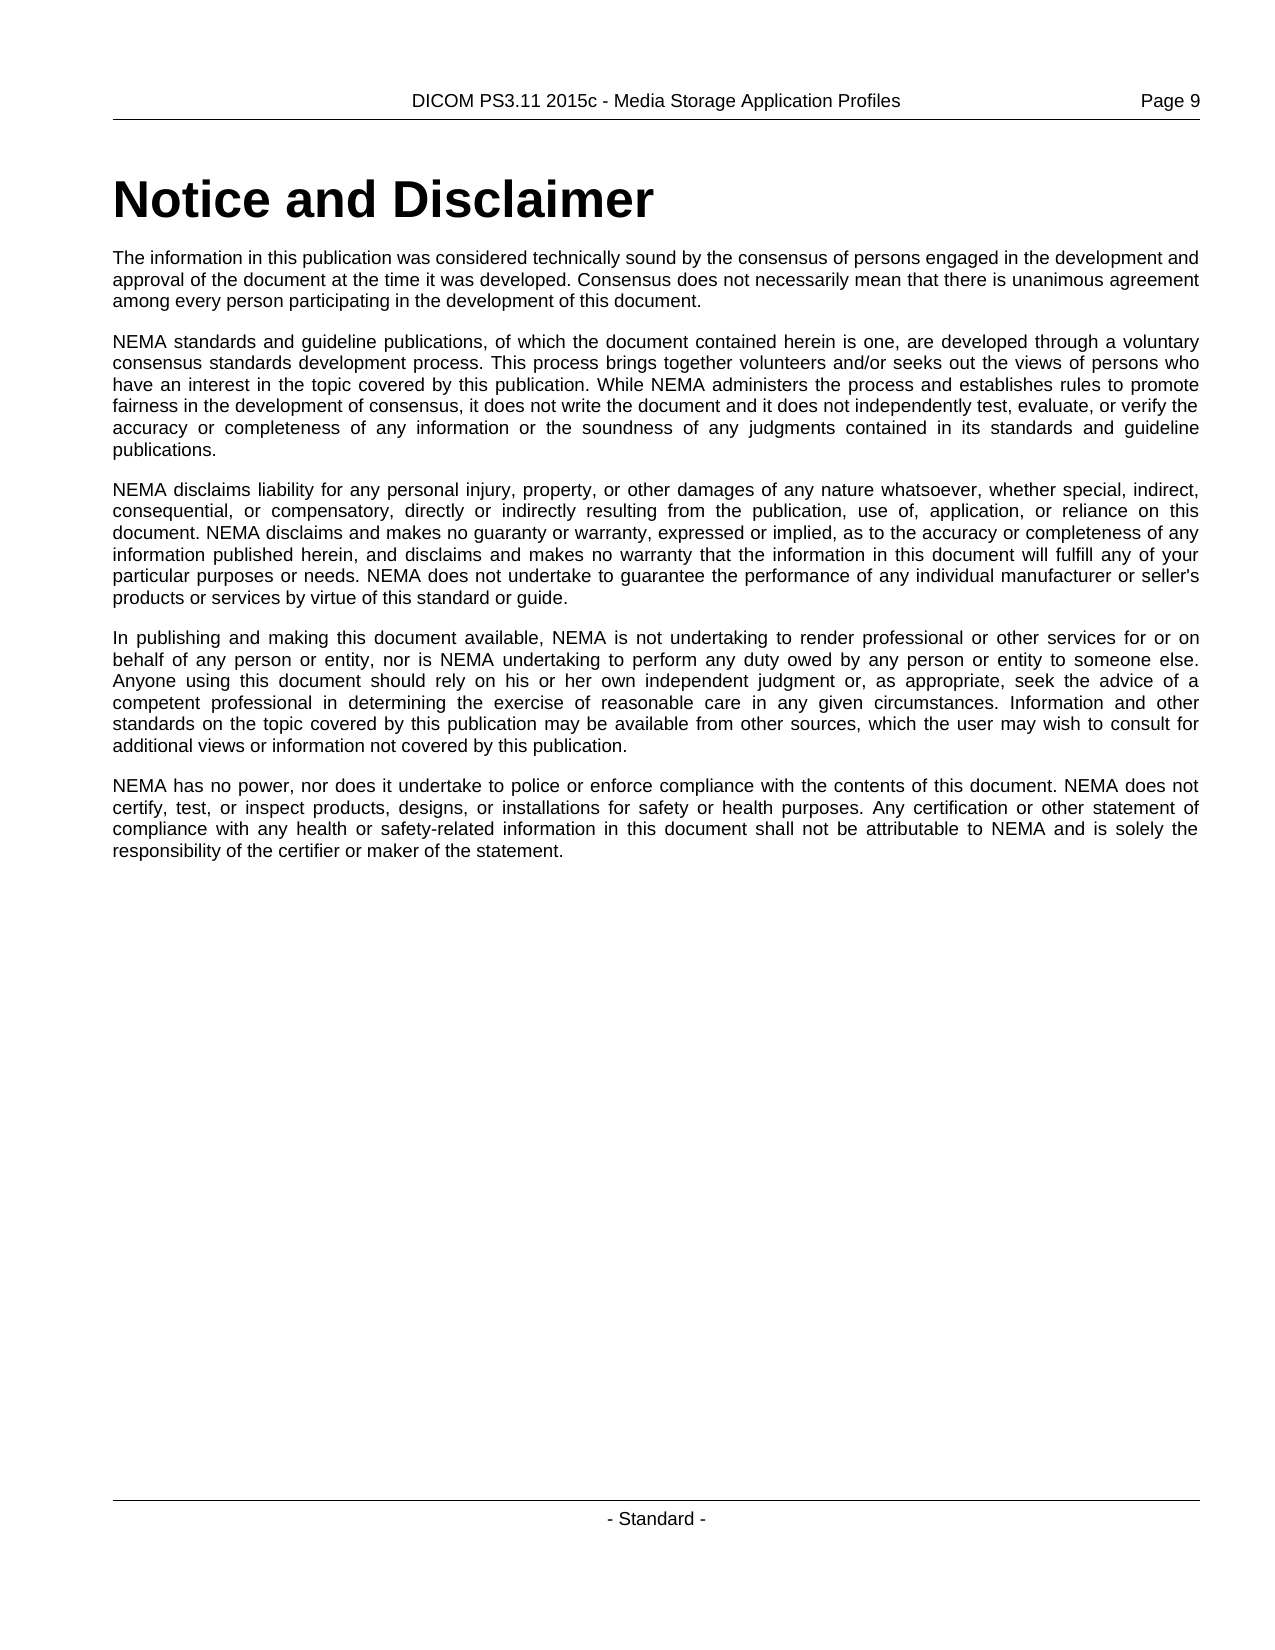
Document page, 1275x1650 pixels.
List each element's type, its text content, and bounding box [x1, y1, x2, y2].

text Notice and Disclaimer [112, 169, 1200, 228]
text NEMA disclaims liability for any personal injury, property, or other damages of any nature whatsoever, whether special, indirect, consequential, or compensatory, directly or indirectly resulting from the publication, use of, application, or reliance on this document. NEMA disclaims and makes no guaranty or warranty, expressed or implied, as to the accuracy or completeness of any information published herein, and disclaims and makes no warranty that the information in this document will fulfill any of your particular purposes or needs. NEMA does not undertake to guarantee the performance of any individual manufacturer or seller's products or services by virtue of this standard or guide. [112, 479, 1200, 608]
text The information in this publication was considered technically sound by the consensus of persons engaged in the development and approval of the document at the time it was developed. Consensus does not necessarily mean that there is unanimous agreement among every person participating in the development of this document. [112, 247, 1200, 312]
text NEMA standards and guideline publications, of which the document contained herein is one, are developed through a voluntary consensus standards development process. This process brings together volunteers and/or seeks out the views of persons who have an interest in the topic covered by this publication. While NEMA administers the process and establishes rules to promote fairness in the development of consensus, it does not write the document and it does not independently test, evaluate, or verify the accuracy or completeness of any information or the soundness of any judgments contained in its standards and guideline publications. [112, 331, 1200, 460]
text In publishing and making this document available, NEMA is not undertaking to render professional or other services for or on behalf of any person or entity, nor is NEMA undertaking to perform any duty owed by any person or entity to someone else. Anyone using this document should rely on his or her own independent judgment or, as appropriate, seek the advice of a competent professional in determining the exercise of reasonable care in any given circumstances. Information and other standards on the topic covered by this publication may be available from other sources, which the user may wish to consult for additional views or information not covered by this publication. [112, 627, 1200, 756]
text NEMA has no power, nor does it undertake to police or enforce compliance with the contents of this document. NEMA does not certify, test, or inspect products, designs, or installations for safety or health purposes. Any certification or other statement of compliance with any health or safety-related information in this document shall not be attributable to NEMA and is solely the responsibility of the certifier or maker of the statement. [112, 775, 1200, 861]
